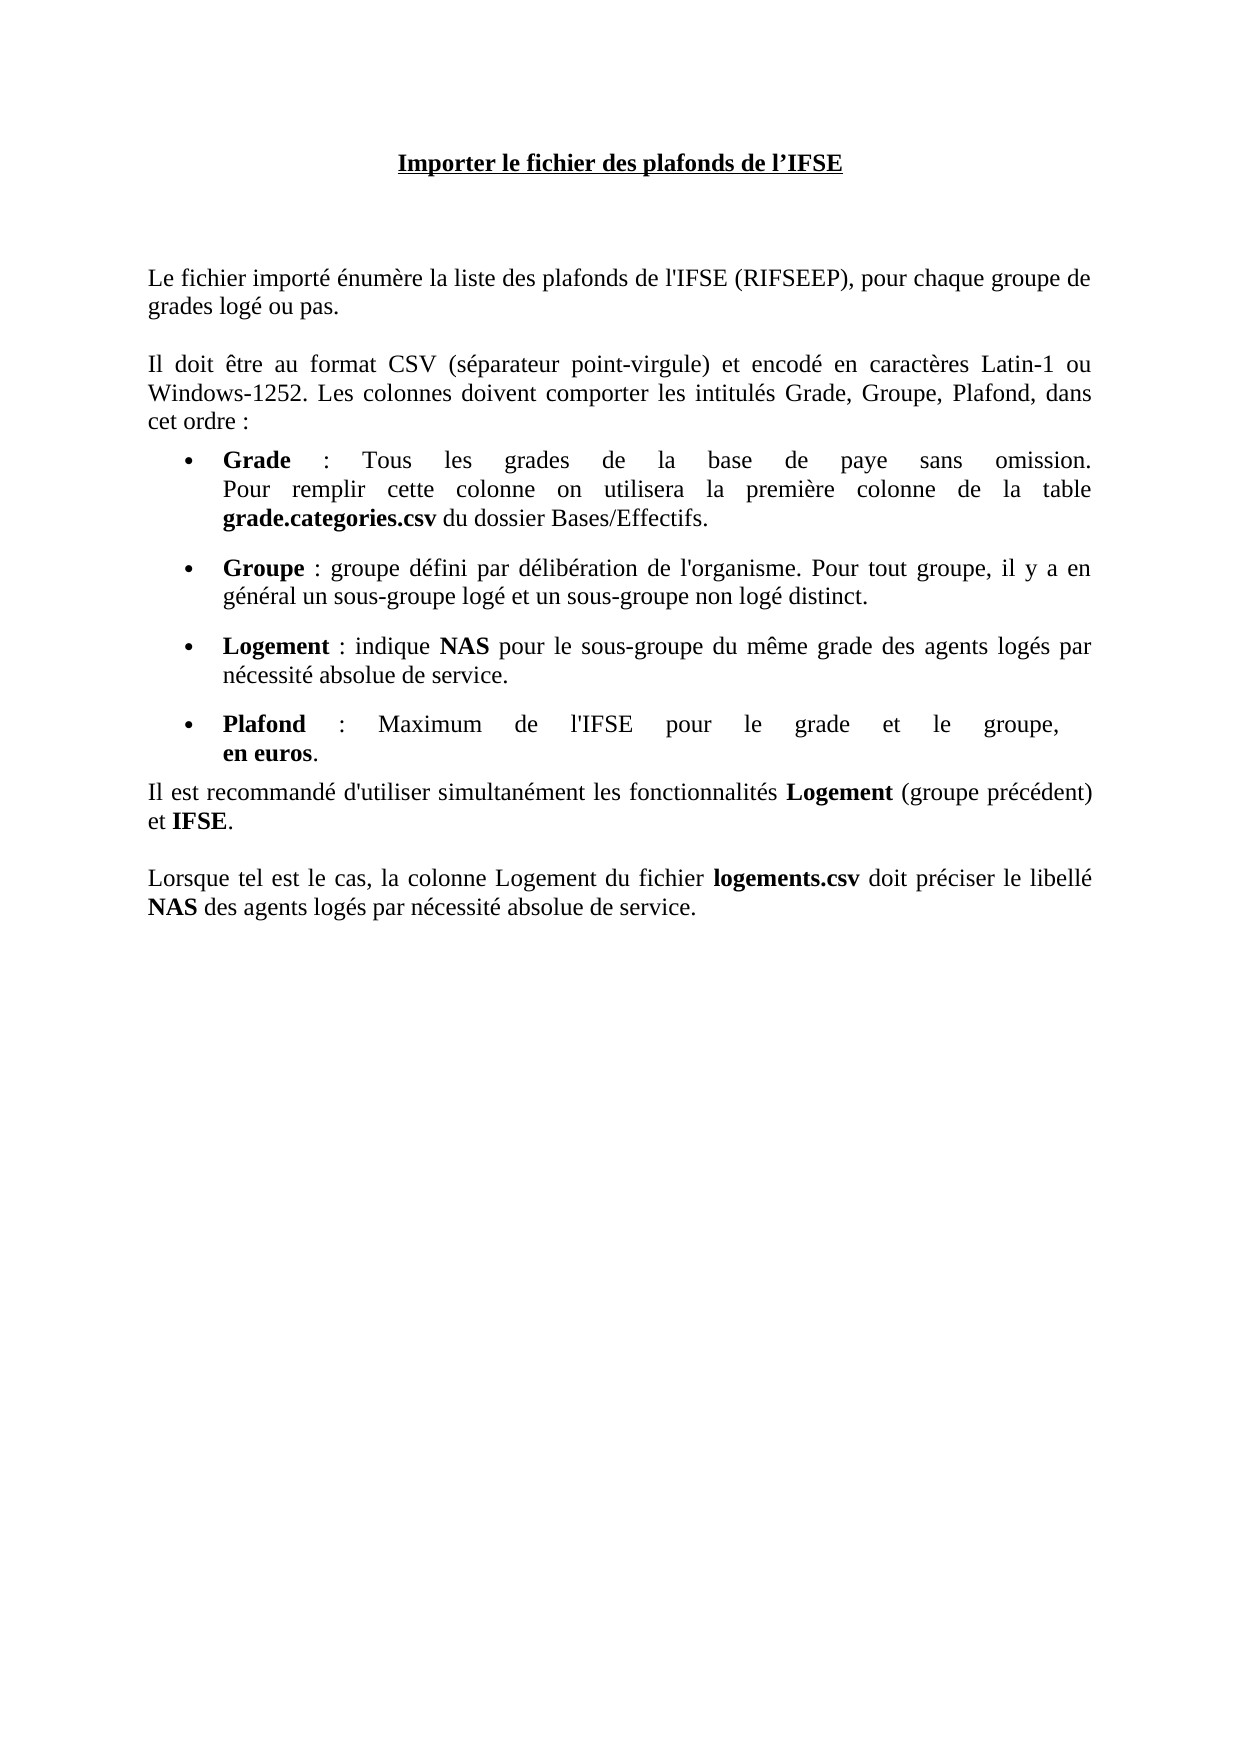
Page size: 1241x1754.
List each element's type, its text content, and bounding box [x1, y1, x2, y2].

list Groupe : groupe défini par délibération de l'organisme. Pour tout groupe, il y a en général un sous-groupe logé et un sous-groupe non logé distinct. [185, 553, 1093, 610]
text Importer le fichier des plafonds de l’IFSE [148, 148, 1093, 176]
list Plafond : Maximum de l'IFSE pour le grade et le groupe, en euros. [185, 709, 1093, 767]
list Logement : indique NAS pour le sous-groupe du même grade des agents logés par nécessité absolue de service. [185, 631, 1093, 688]
text Lorsque tel est le cas, la colonne Logement du fichier logements.csv doit préciser le libellé NAS des agents logés par nécessité absolue de service. [148, 835, 1093, 921]
text Il est recommandé d'utiliser simultanément les fonctionnalités Logement (groupe précédent) et IFSE. [148, 777, 1093, 835]
text Le fichier importé énumère la liste des plafonds de l'IFSE (RIFSEEP), pour chaque groupe de grades logé ou pas. [148, 263, 1093, 320]
text Il doit être au format CSV (séparateur point-virgule) et encodé en caractères Latin-1 ou Windows-1252. Les colonnes doivent comporter les intitulés Grade, Groupe, Plafond, dans cet ordre : [148, 320, 1093, 435]
list Grade : Tous les grades de la base de paye sans omission. Pour remplir cette colonne on utilisera la première colonne de la table grade.categories.csv du dossier Bases/Effectifs. [185, 446, 1093, 532]
